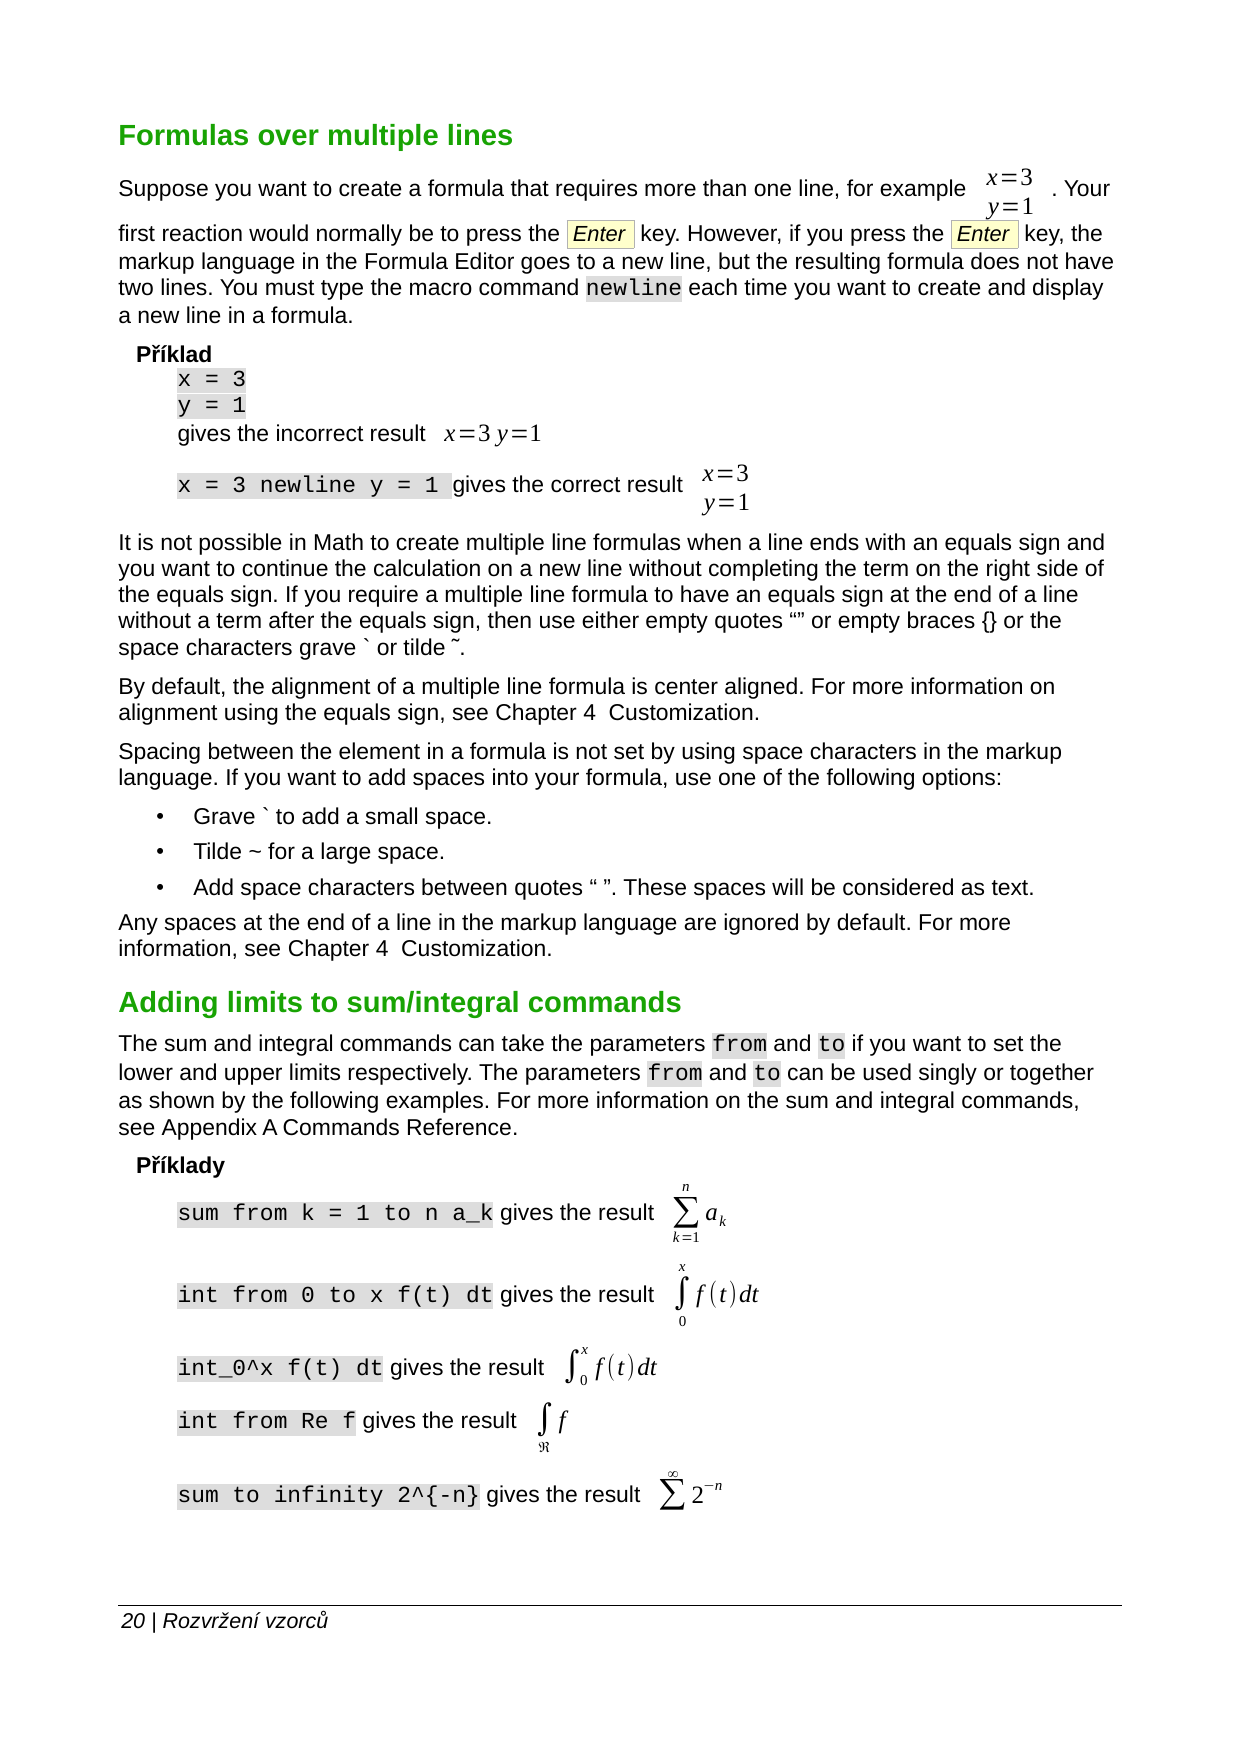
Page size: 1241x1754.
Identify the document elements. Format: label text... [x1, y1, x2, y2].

text Suppose you want to create a formula that requires more than one line, for example. Your first reaction would normally be to press the Enter key. However, if you press the Enter key, the markup language in the Formula Editor goes to a new line, but the resulting formula does not have two lines. You must type the macro command newline each time you want to create and display a new line in a formula. [118, 163, 1122, 329]
text int from 0 to x f(t) dt gives the result [177, 1258, 1122, 1329]
list Grave ` to add a small space. [156, 803, 1122, 829]
text By default, the alignment of a multiple line formula is center aligned. For more information on alignment using the equals sign, see Chapter 4 Customization. [118, 673, 1122, 725]
text x = 3 newline y = 1 gives the correct result [177, 459, 1122, 516]
text x = 3 y = 1 gives the incorrect result [177, 367, 1122, 447]
text int from Re f gives the result [177, 1401, 1122, 1457]
text sum to infinity 2^{-n} gives the result [177, 1470, 1122, 1512]
text Any spaces at the end of a line in the markup language are ignored by default. For more information, see Chapter 4 Customization. [118, 909, 1122, 961]
text sum from k = 1 to n a_k gives the result [177, 1179, 1122, 1246]
text Příklady [136, 1152, 1122, 1179]
list Tilde ~ for a large space. [156, 838, 1122, 865]
text Spacing between the element in a formula is not set by using space characters in the markup language. If you want to add spaces into your formula, use one of the following options: [118, 738, 1122, 791]
text Příklad [136, 341, 1122, 367]
text It is not possible in Math to create multiple line formulas when a line ends with an equals sign and you want to continue the calculation on a new line without completing the term on the right side of the equals sign. If you require a multiple line formula to have an equals sign at the end of a line without a term after the equals sign, then use either empty quotes “” or empty braces {} or the space characters grave ` or tilde ˜. [118, 528, 1122, 660]
list Add space characters between quotes “ ”. These spaces will be considered as text. [156, 873, 1122, 900]
subtitle Formulas over multiple lines [118, 118, 1122, 152]
text int_0^x f(t) dt gives the result [177, 1342, 1122, 1389]
text The sum and integral commands can take the parameters from and to if you want to set the lower and upper limits respectively. The parameters from and to can be used singly or together as shown by the following examples. For more information on the sum and integral commands, see Appendix A Commands Reference. [118, 1030, 1122, 1140]
subtitle Adding limits to sum/integral commands [118, 985, 1122, 1019]
